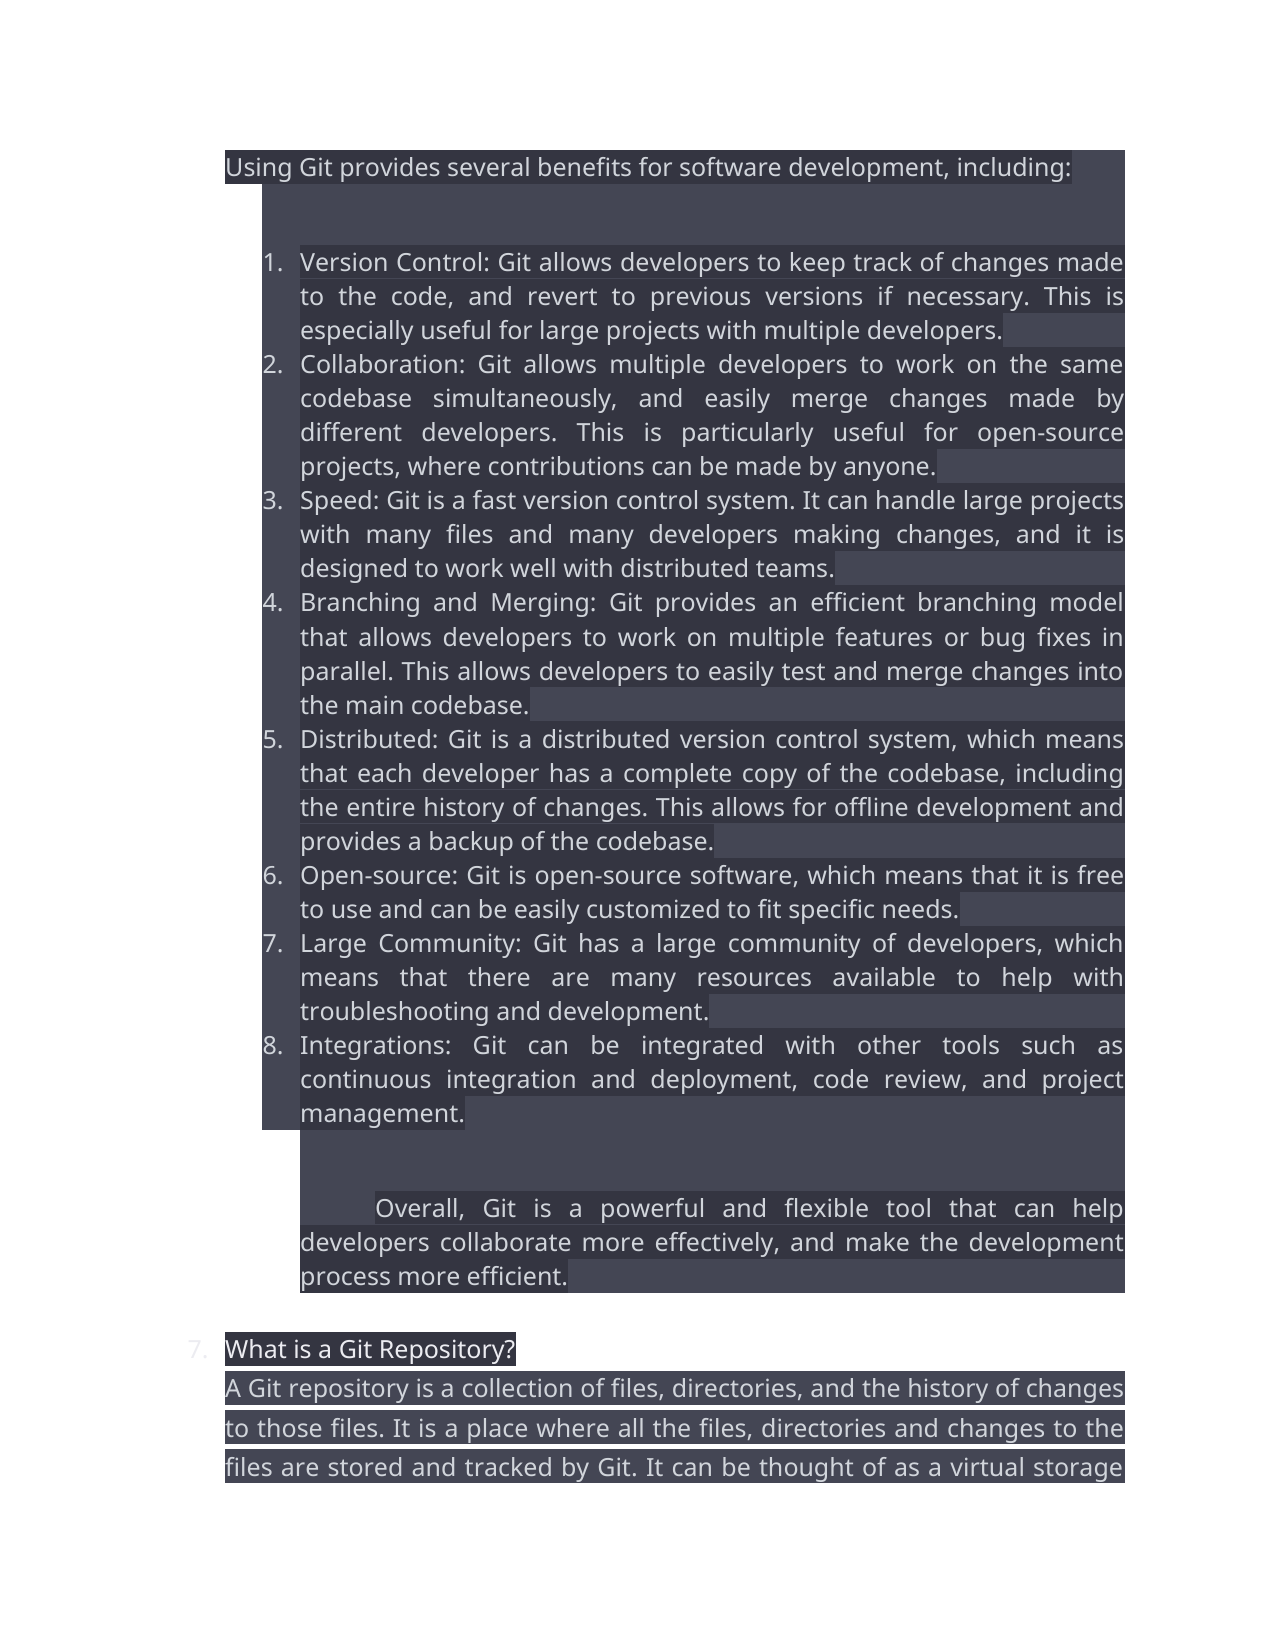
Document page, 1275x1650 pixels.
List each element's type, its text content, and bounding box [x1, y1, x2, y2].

text Overall, Git is a powerful and flexible tool that can help developers collaborate more effectively, and make the development process more efficient. [300, 1191, 1125, 1293]
list Branching and Merging: Git provides an efficient branching model that allows developers to work on multiple features or bug fixes in parallel. This allows developers to easily test and merge changes into the main codebase. [262, 585, 1125, 721]
text Using Git provides several benefits for software development, including: [225, 150, 1125, 184]
list What is a Git Repository? [187, 1332, 1125, 1366]
list Version Control: Git allows developers to keep track of changes made to the code, and revert to previous versions if necessary. This is especially useful for large projects with multiple developers. [262, 244, 1125, 347]
list Speed: Git is a fast version control system. It can handle large projects with many files and many developers making changes, and it is designed to work well with distributed teams. [262, 483, 1125, 585]
list Open-source: Git is open-source software, which means that it is free to use and can be easily customized to fit specific needs. [262, 858, 1125, 926]
text A Git repository is a collection of files, directories, and the history of changes to those files. It is a place where all the files, directories and changes to the files are stored and tracked by Git. It can be thought of as a virtual storage [225, 1371, 1125, 1483]
list Integrations: Git can be integrated with other tools such as continuous integration and deployment, code review, and project management. [262, 1028, 1125, 1130]
list Distributed: Git is a distributed version control system, which means that each developer has a complete copy of the codebase, including the entire history of changes. This allows for offline development and provides a backup of the codebase. [262, 721, 1125, 858]
list Collaboration: Git allows multiple developers to work on the same codebase simultaneously, and easily merge changes made by different developers. This is particularly useful for open-source projects, where contributions can be made by anyone. [262, 347, 1125, 483]
list Large Community: Git has a large community of developers, which means that there are many resources available to help with troubleshooting and development. [262, 926, 1125, 1028]
